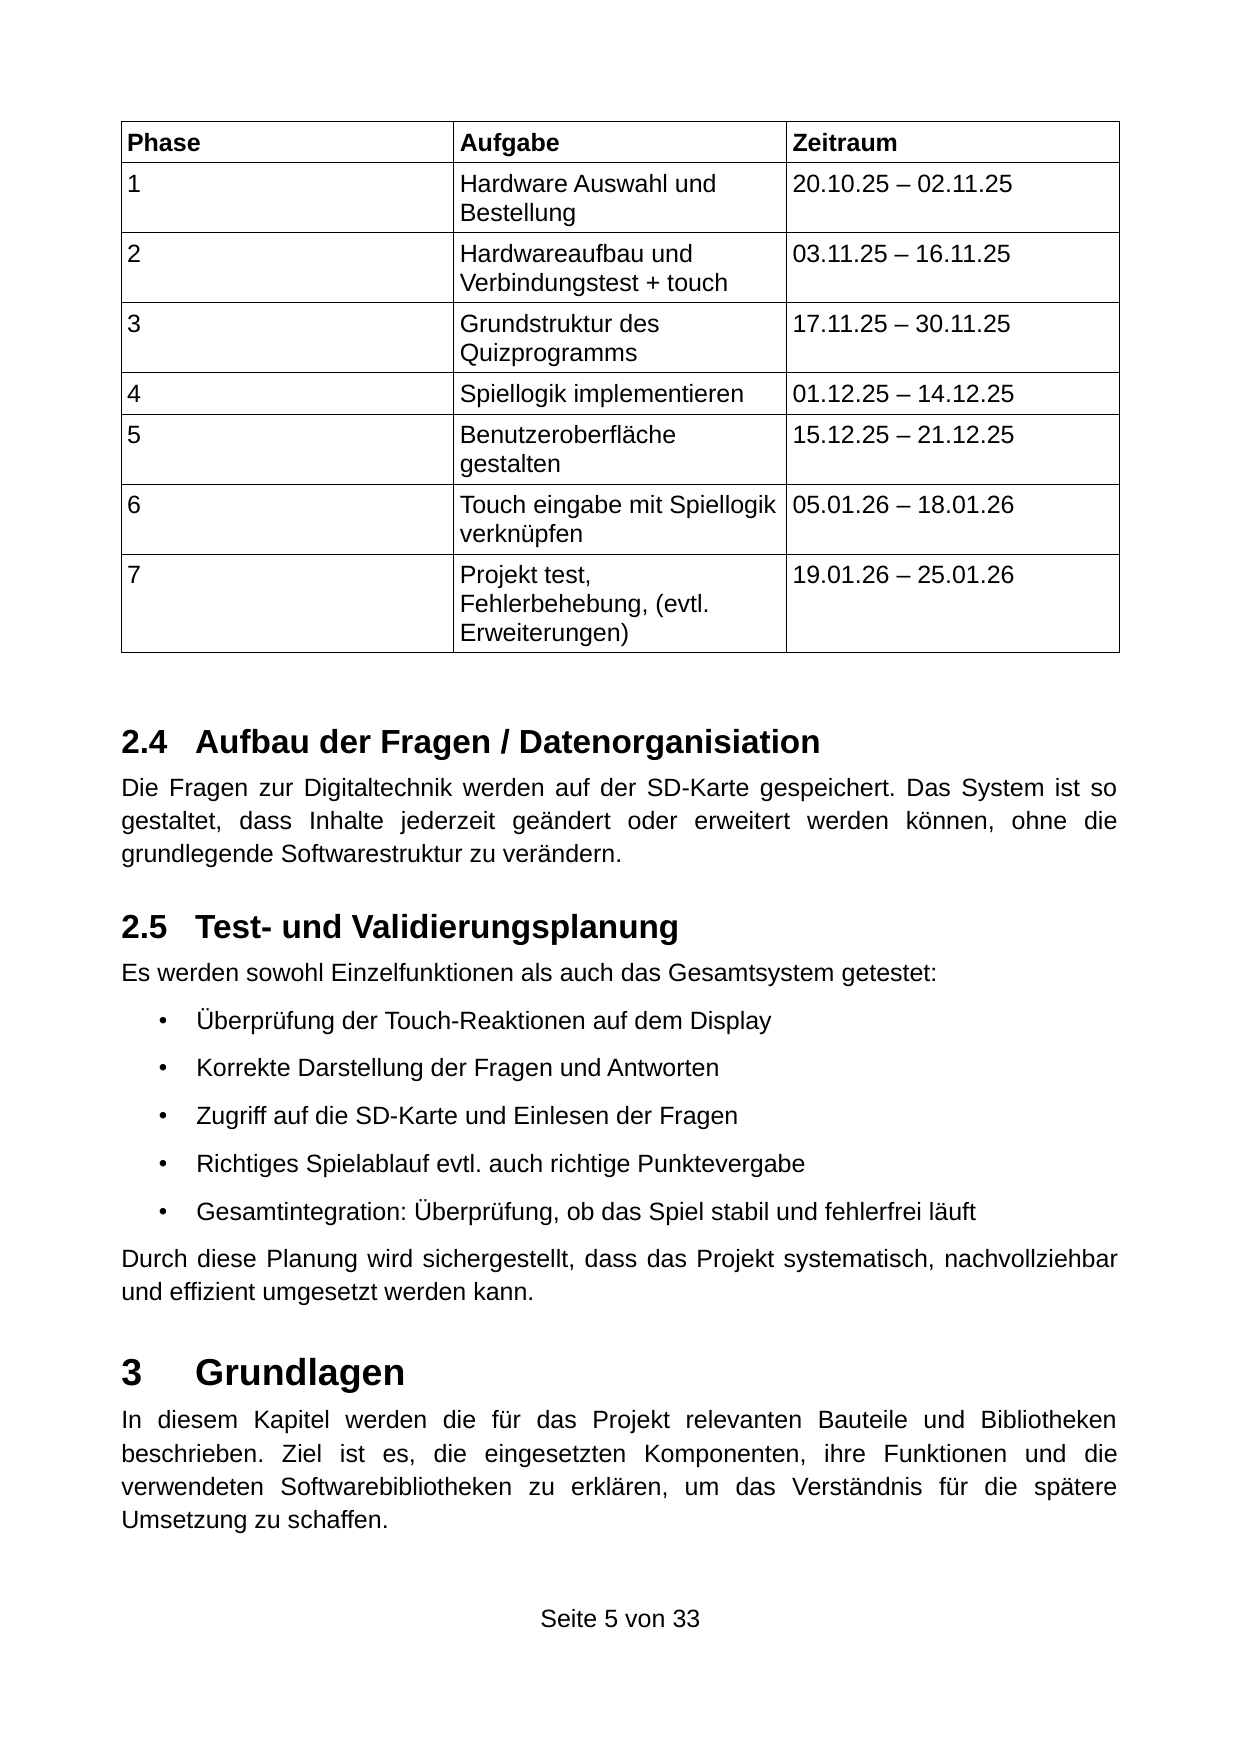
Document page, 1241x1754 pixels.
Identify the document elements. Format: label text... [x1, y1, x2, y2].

list Richtiges Spielablauf evtl. auch richtige Punktevergabe [158, 1149, 1119, 1178]
table_cell Spiellogik implementieren [454, 373, 786, 413]
table_cell 7 [122, 555, 453, 652]
text Es werden sowohl Einzelfunktionen als auch das Gesamtsystem getestet: [121, 958, 1119, 987]
table_cell 19.01.26 – 25.01.26 [787, 555, 1119, 652]
table_cell 15.12.25 – 21.12.25 [787, 415, 1119, 483]
table_cell 01.12.25 – 14.12.25 [787, 373, 1119, 413]
list Gesamtintegration: Überprüfung, ob das Spiel stabil und fehlerfrei läuft [158, 1197, 1119, 1225]
table_cell 1 [122, 163, 453, 232]
table_cell Projekt test, Fehlerbehebung, (evtl. Erweiterungen) [454, 555, 786, 652]
subtitle Aufbau der Fragen / Datenorganisiation [121, 722, 1119, 760]
table_cell Hardware Auswahl und Bestellung [454, 163, 786, 232]
text In diesem Kapitel werden die für das Projekt relevanten Bauteile und Bibliotheken beschrieben. Ziel ist es, die eingesetzten Komponenten, ihre Funktionen und die verwendeten Softwarebibliotheken zu erklären, um das Verständnis für die spätere Umsetzung zu schaffen. [121, 1406, 1119, 1533]
text Durch diese Planung wird sichergestellt, dass das Projekt systematisch, nachvollziehbar und effizient umgesetzt werden kann. [121, 1244, 1119, 1306]
table_cell 4 [122, 373, 453, 413]
text Die Fragen zur Digitaltechnik werden auf der SD-Karte gespeichert. Das System ist so gestaltet, dass Inhalte jederzeit geändert oder erweitert werden können, ohne die grundlegende Softwarestruktur zu verändern. [121, 773, 1119, 867]
table_cell Grundstruktur des Quizprogramms [454, 303, 786, 372]
subtitle Grundlagen [121, 1350, 1119, 1393]
table_header Phase [122, 122, 453, 162]
table_header Zeitraum [787, 122, 1119, 162]
subtitle Test- und Validierungsplanung [121, 907, 1119, 946]
table_cell Benutzeroberfläche gestalten [454, 415, 786, 483]
table_cell 17.11.25 – 30.11.25 [787, 303, 1119, 372]
table_cell 05.01.26 – 18.01.26 [787, 485, 1119, 553]
table_cell 03.11.25 – 16.11.25 [787, 233, 1119, 302]
list Korrekte Darstellung der Fragen und Antworten [158, 1053, 1119, 1082]
table_cell 20.10.25 – 02.11.25 [787, 163, 1119, 232]
table_cell 6 [122, 485, 453, 553]
table_cell Hardwareaufbau und Verbindungstest + touch [454, 233, 786, 302]
table_cell Touch eingabe mit Spiellogik verknüpfen [454, 485, 786, 553]
table_header Aufgabe [454, 122, 786, 162]
list Überprüfung der Touch-Reaktionen auf dem Display [158, 1006, 1119, 1034]
table_cell 5 [122, 415, 453, 483]
table_cell 3 [122, 303, 453, 372]
list Zugriff auf die SD-Karte und Einlesen der Fragen [158, 1101, 1119, 1130]
table_cell 2 [122, 233, 453, 302]
